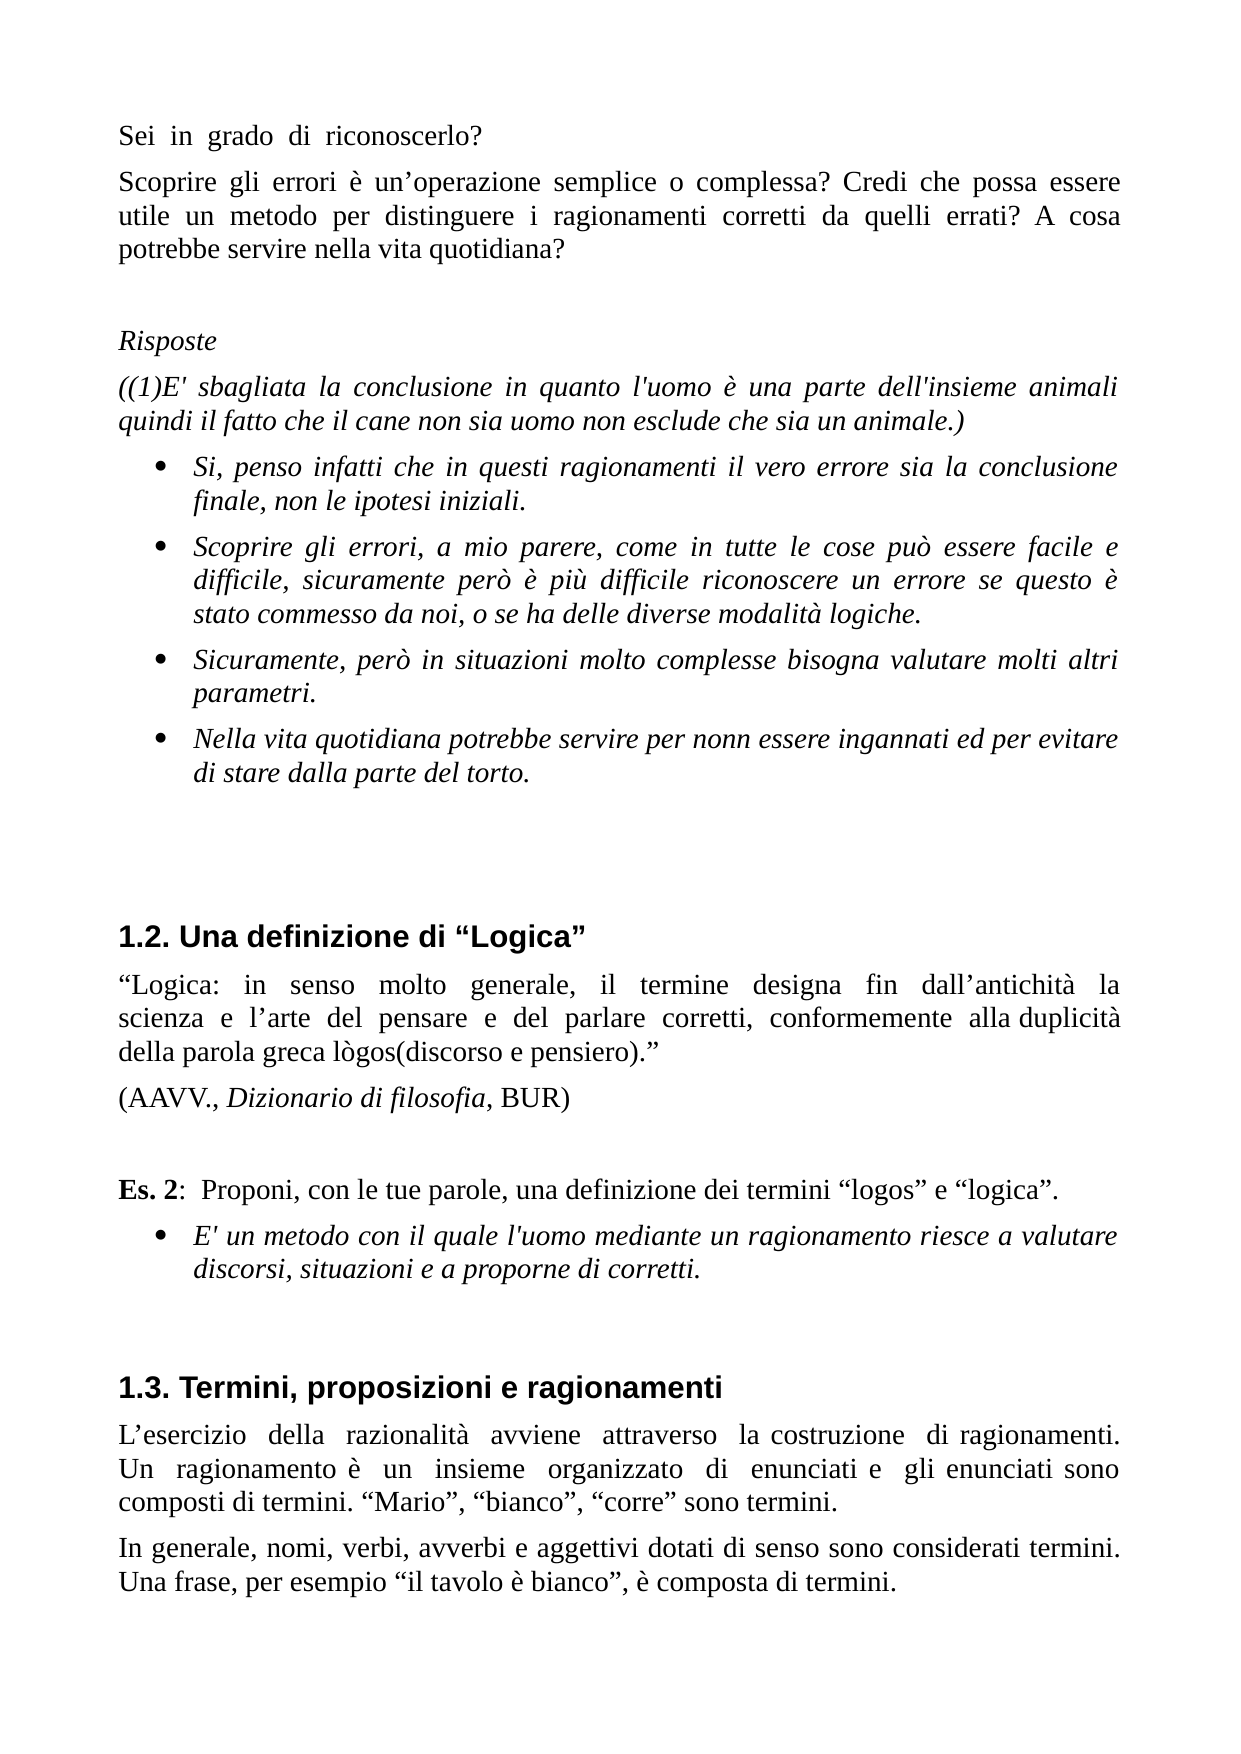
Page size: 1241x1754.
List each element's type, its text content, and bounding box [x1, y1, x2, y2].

text Es. 2: Proponi, con le tue parole, una definizione dei termini “logos” e “logica”. [118, 1172, 1122, 1206]
list Nella vita quotidiana potrebbe servire per nonn essere ingannati ed per evitare di stare dalla parte del torto. [156, 722, 1122, 789]
list E' un metodo con il quale l'uomo mediante un ragionamento riesce a valutare discorsi, situazioni e a proporne di corretti. [156, 1218, 1122, 1285]
text (AAVV., Dizionario di filosofia, BUR) [118, 1080, 1122, 1113]
text Sei in grado di riconoscerlo? [118, 118, 1122, 152]
list Sicuramente, però in situazioni molto complesse bisogna valutare molti altri parametri. [156, 642, 1122, 709]
text In generale, nomi, verbi, avverbi e aggettivi dotati di senso sono considerati termini. Una frase, per esempio “il tavolo è bianco”, è composta di termini. [118, 1530, 1122, 1597]
text Scoprire gli errori è un’operazione semplice o complessa? Credi che possa essere utile un metodo per distinguere i ragionamenti corretti da quelli errati? A cosa potrebbe servire nella vita quotidiana? [118, 164, 1122, 265]
subtitle 1.3. Termini, proposizioni e ragionamenti [118, 1369, 1122, 1405]
text Risposte [118, 323, 1122, 357]
list Scoprire gli errori, a mio parere, come in tutte le cose può essere facile e difficile, sicuramente però è più difficile riconoscere un errore se questo è stato commesso da noi, o se ha delle diverse modalità logiche. [156, 529, 1122, 629]
subtitle 1.2. Una definizione di “Logica” [118, 918, 1122, 954]
text L’esercizio della razionalità avviene attraverso la costruzione di ragionamenti. Un ragionamento è un insieme organizzato di enunciati e gli enunciati sono composti di termini. “Mario”, “bianco”, “corre” sono termini. [118, 1417, 1122, 1518]
text “Logica: in senso molto generale, il termine designa fin dall’antichità la scienza e l’arte del pensare e del parlare corretti, conformemente alla duplicità della parola greca lògos(discorso e pensiero).” [118, 967, 1122, 1067]
list Si, penso infatti che in questi ragionamenti il vero errore sia la conclusione finale, non le ipotesi iniziali. [156, 449, 1122, 516]
text ((1)E' sbagliata la conclusione in quanto l'uomo è una parte dell'insieme animali quindi il fatto che il cane non sia uomo non esclude che sia un animale.) [118, 369, 1122, 436]
